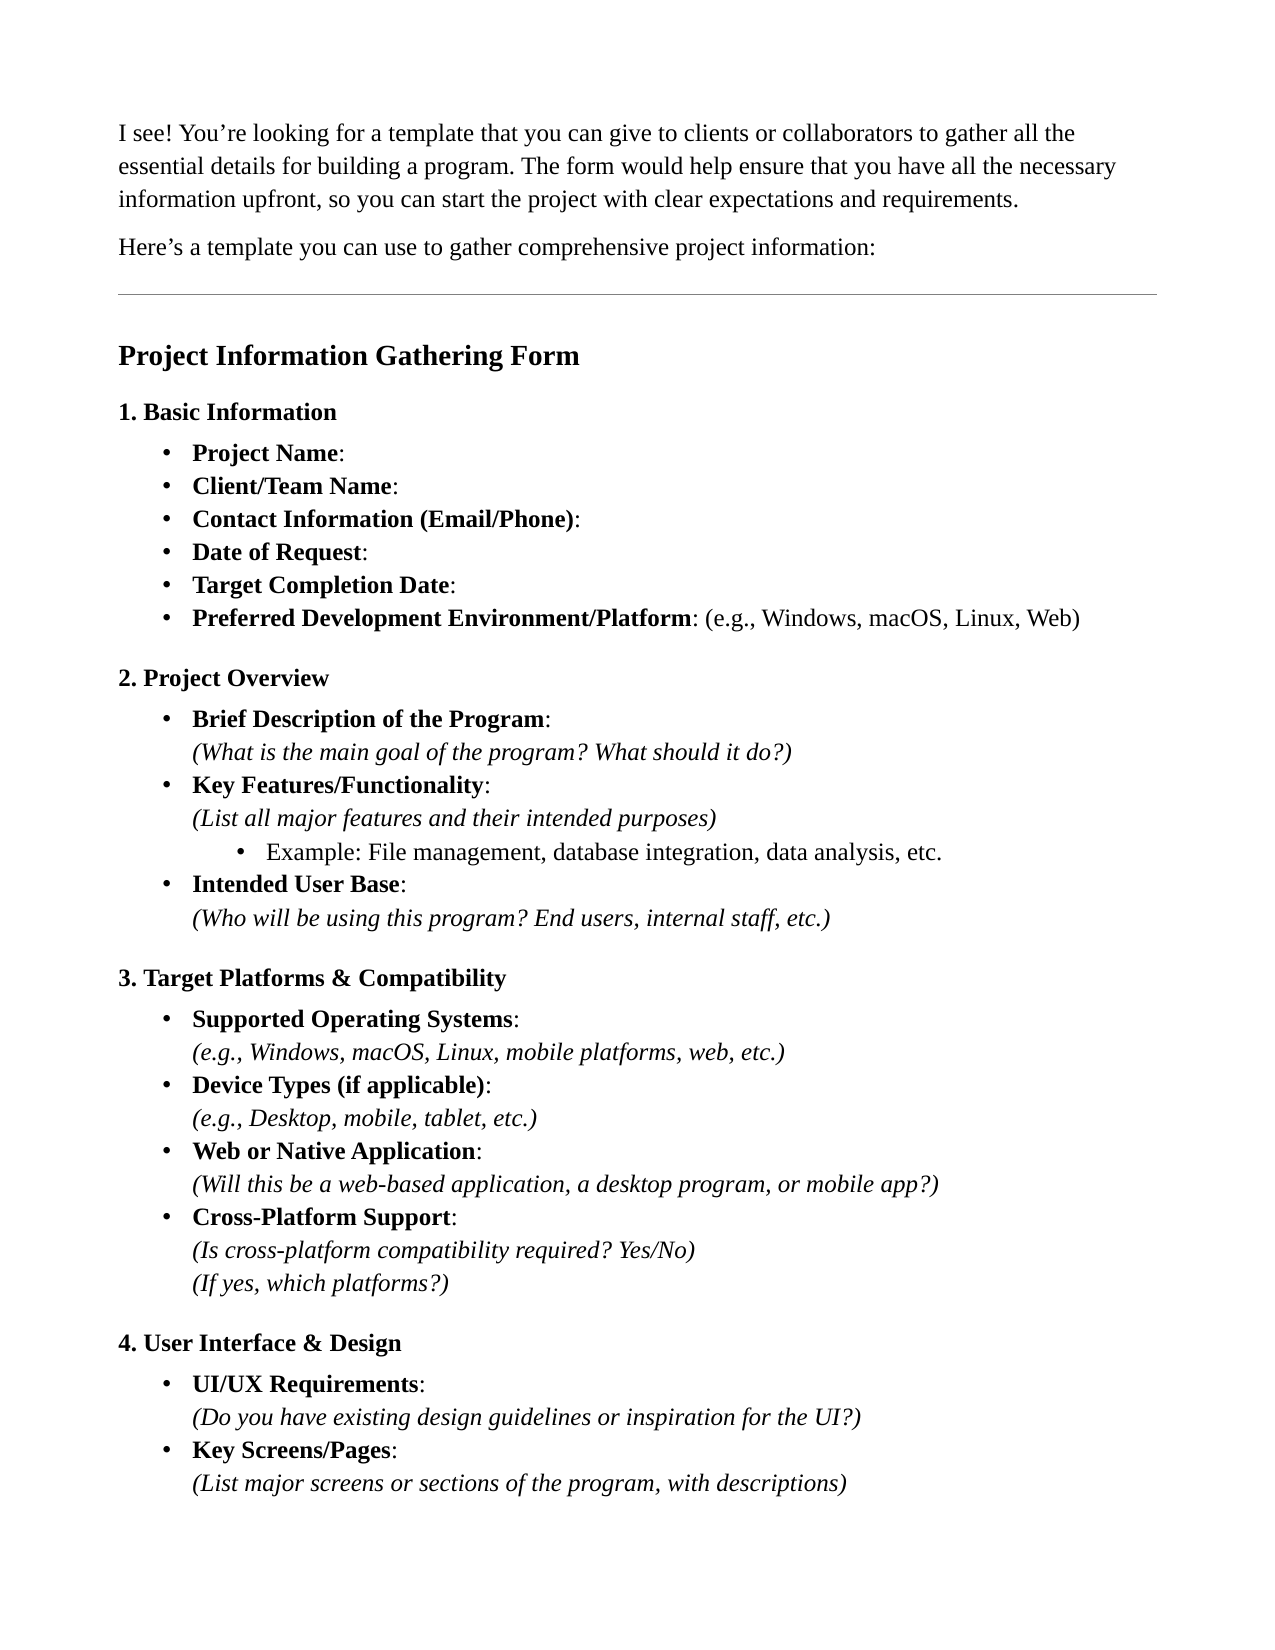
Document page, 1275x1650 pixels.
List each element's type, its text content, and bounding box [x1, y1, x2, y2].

text I see! You’re looking for a template that you can give to clients or collaborators to gather all the essential details for building a program. The form would help ensure that you have all the necessary information upfront, so you can start the project with clear expectations and requirements. [118, 118, 1157, 213]
list Date of Request: [162, 537, 1157, 566]
list Project Name: [162, 438, 1157, 467]
list Device Types (if applicable): (e.g., Desktop, mobile, tablet, etc.) [162, 1070, 1157, 1132]
list Brief Description of the Program: (What is the main goal of the program? What should it do?) [162, 704, 1157, 766]
subtitle 3. Target Platforms & Compatibility [118, 963, 1157, 991]
list Target Completion Date: [162, 570, 1157, 599]
list Intended User Base: (Who will be using this program? End users, internal staff, etc.) [162, 869, 1157, 931]
list Supported Operating Systems: (e.g., Windows, macOS, Linux, mobile platforms, web, etc.) [162, 1004, 1157, 1066]
subtitle Project Information Gathering Form [118, 338, 1157, 372]
list Cross-Platform Support: (Is cross-platform compatibility required? Yes/No) (If yes, which platforms?) [162, 1202, 1157, 1297]
list Example: File management, database integration, data analysis, etc. [236, 837, 1157, 865]
list Web or Native Application: (Will this be a web-based application, a desktop program, or mobile app?) [162, 1136, 1157, 1198]
list Preferred Development Environment/Platform: (e.g., Windows, macOS, Linux, Web) [162, 603, 1157, 632]
subtitle 1. Basic Information [118, 397, 1157, 426]
subtitle 4. User Interface & Design [118, 1328, 1157, 1357]
list Client/Team Name: [162, 471, 1157, 500]
list UI/UX Requirements: (Do you have existing design guidelines or inspiration for the UI?) [162, 1369, 1157, 1431]
text Here’s a template you can use to gather comprehensive project information: [118, 232, 1157, 261]
list Key Features/Functionality: (List all major features and their intended purposes) [162, 771, 1157, 832]
subtitle 2. Project Overview [118, 663, 1157, 692]
list Key Screens/Pages: (List major screens or sections of the program, with descriptions) [162, 1436, 1157, 1497]
list Contact Information (Email/Phone): [162, 504, 1157, 533]
